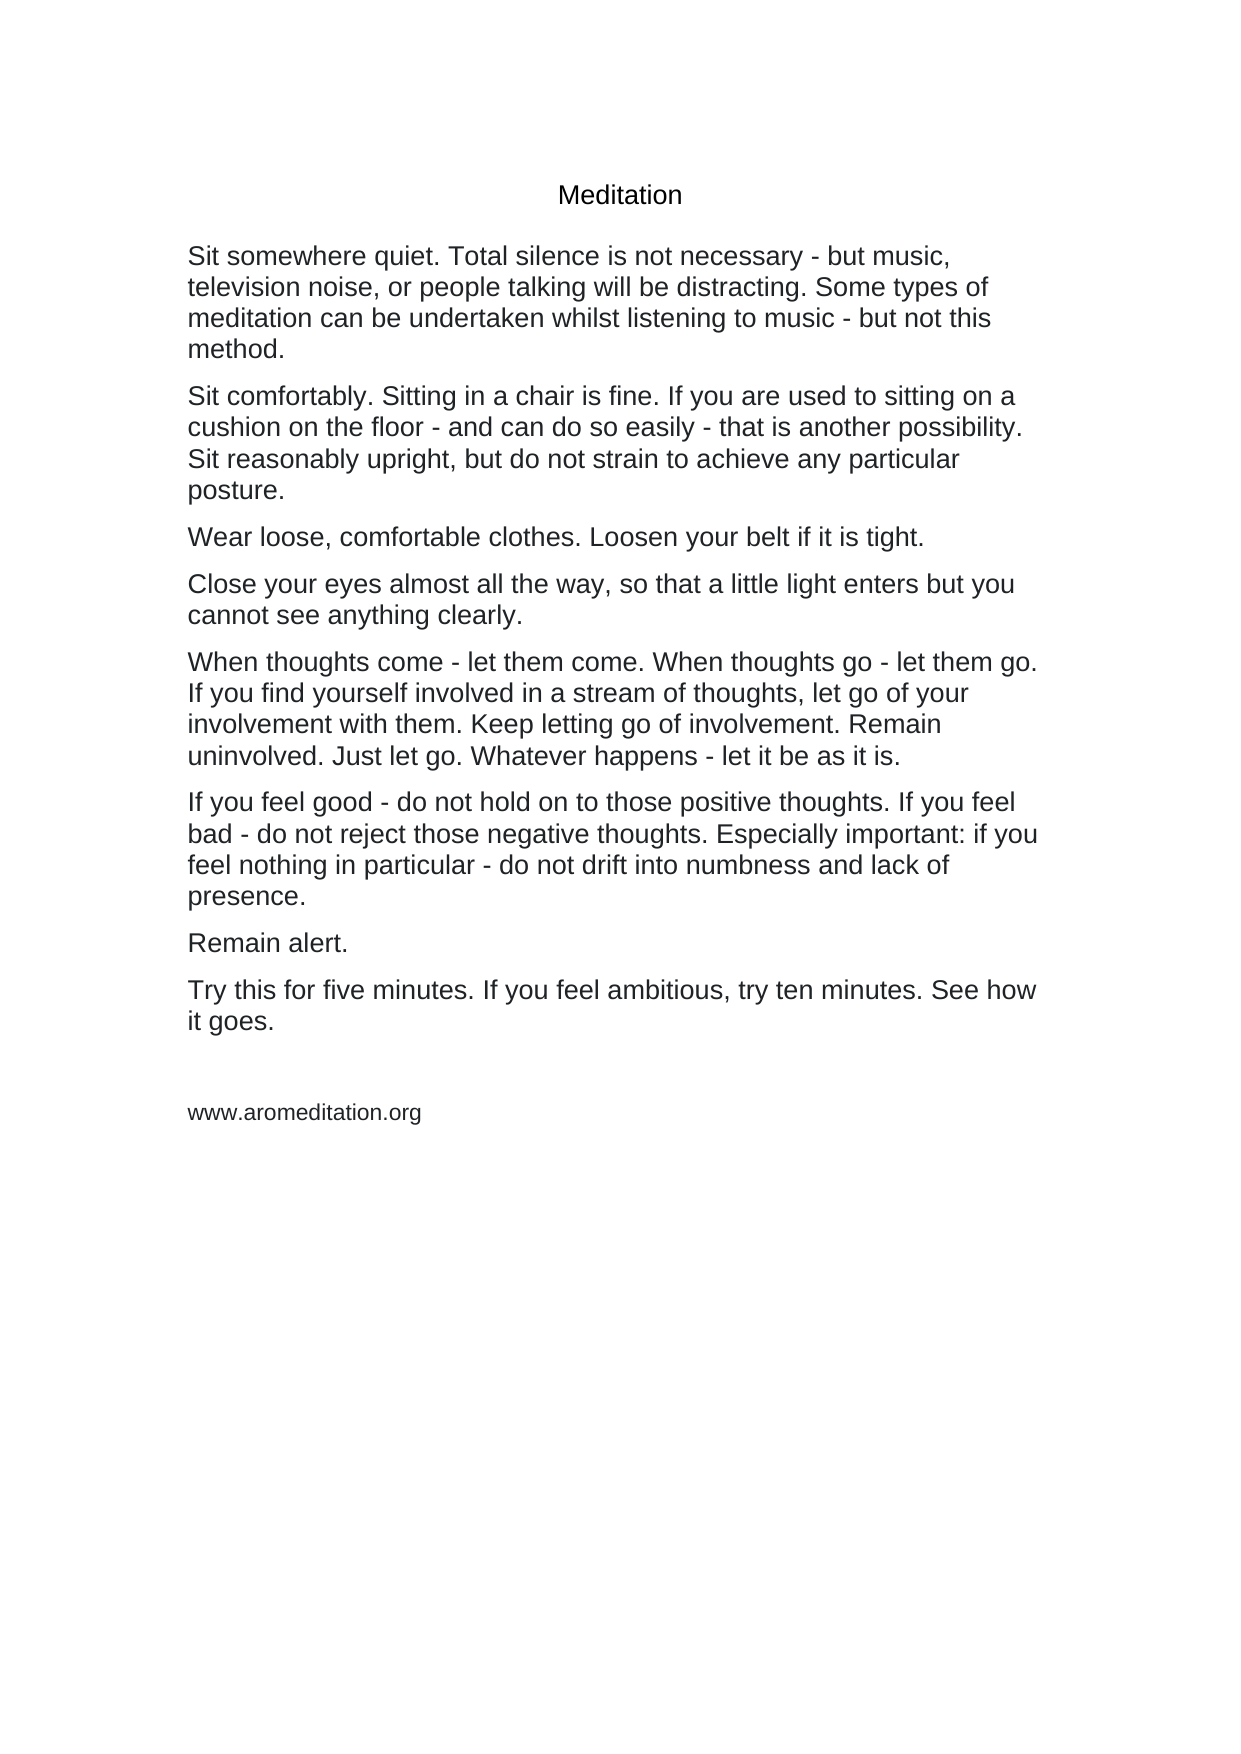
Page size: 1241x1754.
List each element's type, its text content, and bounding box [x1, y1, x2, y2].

text When thoughts come - let them come. When thoughts go - let them go. If you find yourself involved in a stream of thoughts, let go of your involvement with them. Keep letting go of involvement. Remain uninvolved. Just let go. Whatever happens - let it be as it is. [187, 646, 1053, 771]
text Sit somewhere quiet. Total silence is not necessary - but music, television noise, or people talking will be distracting. Some types of meditation can be undertaken whilst listening to music - but not this method. [187, 239, 1053, 364]
text Wear loose, comfortable clothes. Loosen your belt if it is tight. [187, 521, 1053, 552]
text www.aromeditation.org [187, 1099, 1053, 1125]
text If you feel good - do not hold on to those positive thoughts. If you feel bad - do not reject those negative thoughts. Especially important: if you feel nothing in particular - do not drift into numbness and lack of presence. [187, 786, 1053, 911]
text Remain alert. [187, 927, 1053, 958]
text Try this for five minutes. If you feel ambitious, try ten minutes. See how it goes. [187, 974, 1053, 1036]
text Close your eyes almost all the way, so that a little light enters but you cannot see anything clearly. [187, 568, 1053, 630]
text Sit comfortably. Sitting in a chair is fine. If you are used to sitting on a cushion on the floor - and can do so easily - that is another possibility. Sit reasonably upright, but do not strain to achieve any particular posture. [187, 380, 1053, 505]
text Meditation [187, 179, 1053, 210]
